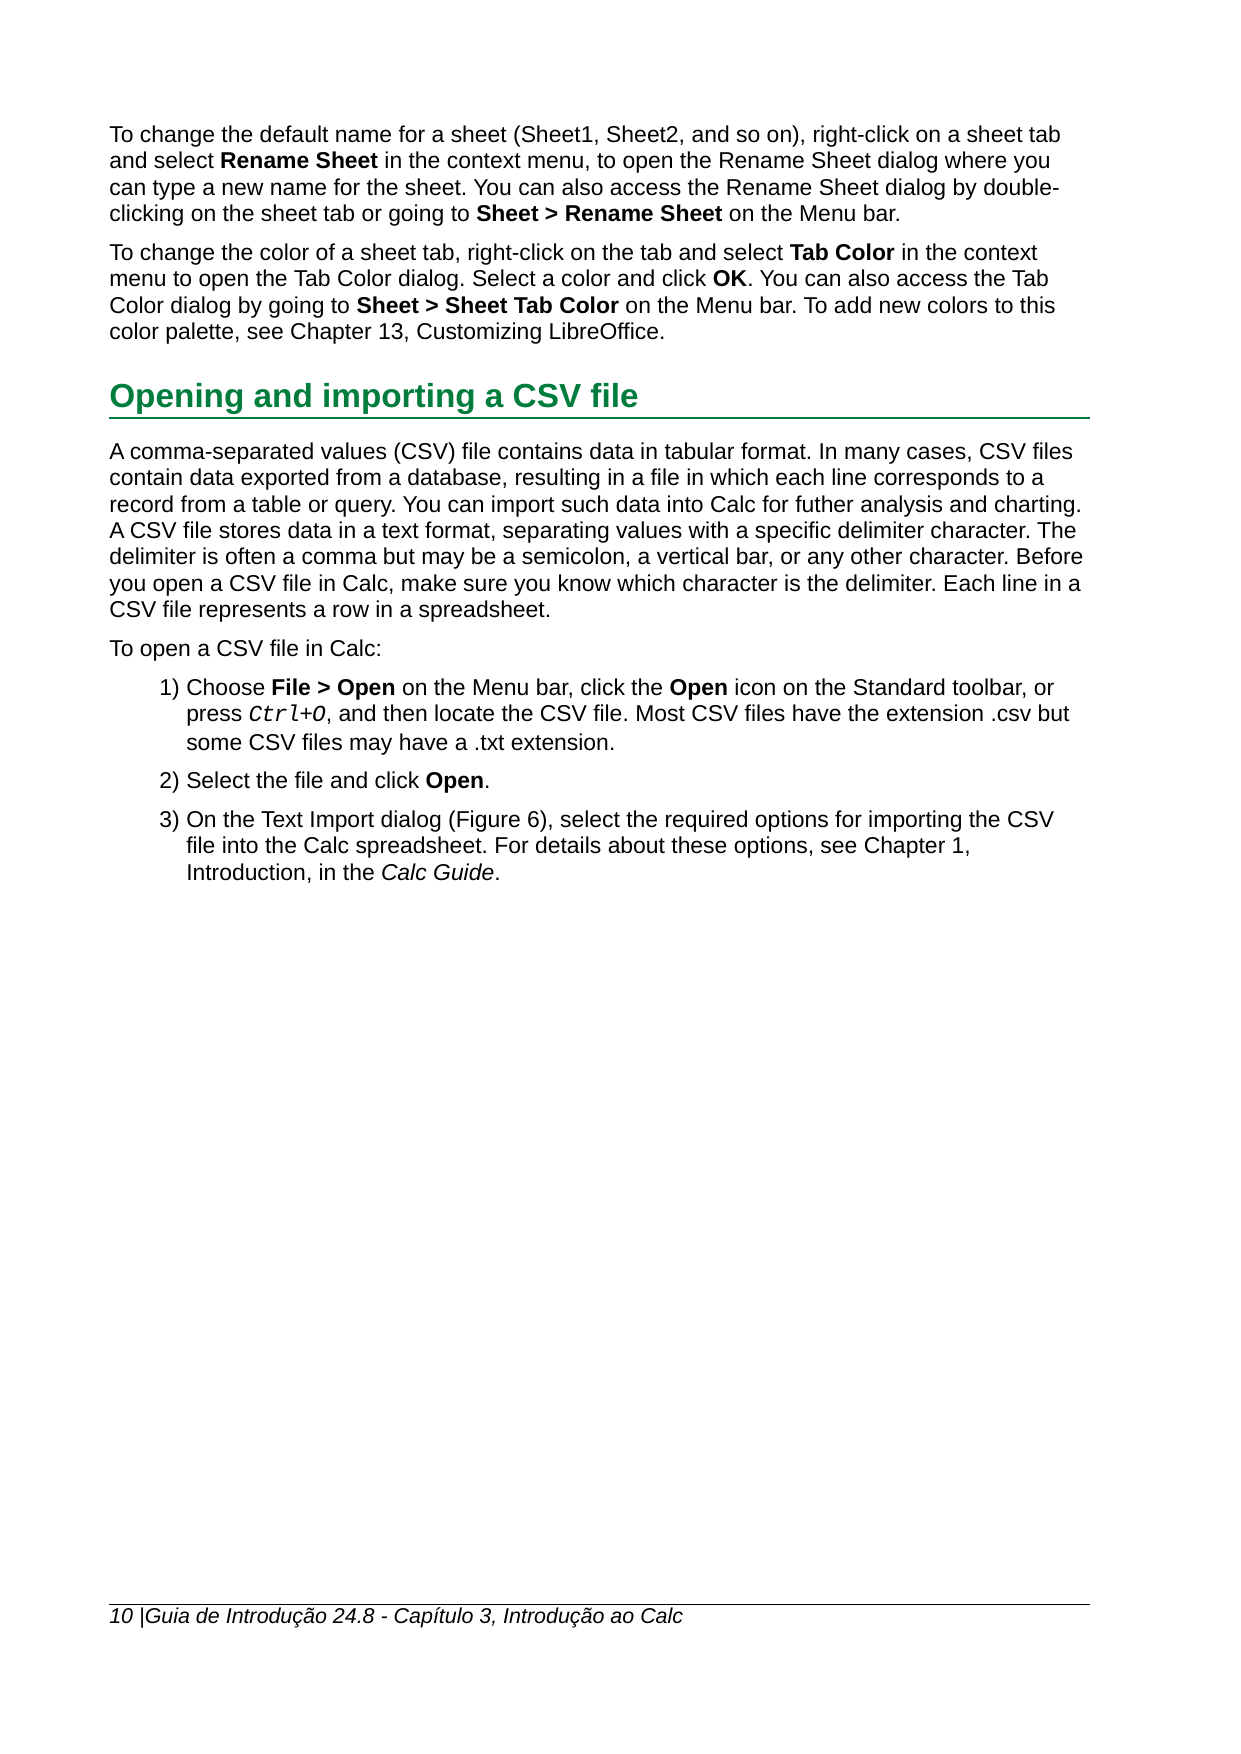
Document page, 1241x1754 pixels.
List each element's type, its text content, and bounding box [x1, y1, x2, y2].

list Select the file and click Open. [186, 767, 1090, 794]
subtitle Opening and importing a CSV file [109, 376, 1090, 417]
text To change the color of a sheet tab, right-click on the tab and select Tab Color in the context menu to open the Tab Color dialog. Select a color and click OK. You can also access the Tab Color dialog by going to Sheet > Sheet Tab Color on the Menu bar. To add new colors to this color palette, see Chapter 13, Customizing LibreOffice. [109, 239, 1090, 344]
text A comma-separated values (CSV) file contains data in tabular format. In many cases, CSV files contain data exported from a database, resulting in a file in which each line corresponds to a record from a table or query. You can import such data into Calc for futher analysis and charting. A CSV file stores data in a text format, separating values with a specific delimiter character. The delimiter is often a comma but may be a semicolon, a vertical bar, or any other character. Before you open a CSV file in Calc, make sure you know which character is the delimiter. Each line in a CSV file represents a row in a spreadsheet. [109, 438, 1090, 622]
list To open a CSV file in Calc: [109, 635, 1090, 661]
text To change the default name for a sheet (Sheet1, Sheet2, and so on), right-click on a sheet tab and select Rename Sheet in the context menu, to open the Rename Sheet dialog where you can type a new name for the sheet. You can also access the Rename Sheet dialog by double-clicking on the sheet tab or going to Sheet > Rename Sheet on the Menu bar. [109, 121, 1090, 226]
list On the Text Import dialog (Figure 6), select the required options for importing the CSV file into the Calc spreadsheet. For details about these options, see Chapter 1, Introduction, in the Calc Guide. [186, 806, 1090, 885]
list Choose File > Open on the Menu bar, click the Open icon on the Standard toolbar, or press Ctrl+O, and then locate the CSV file. Most CSV files have the extension .csv but some CSV files may have a .txt extension. [186, 674, 1090, 755]
